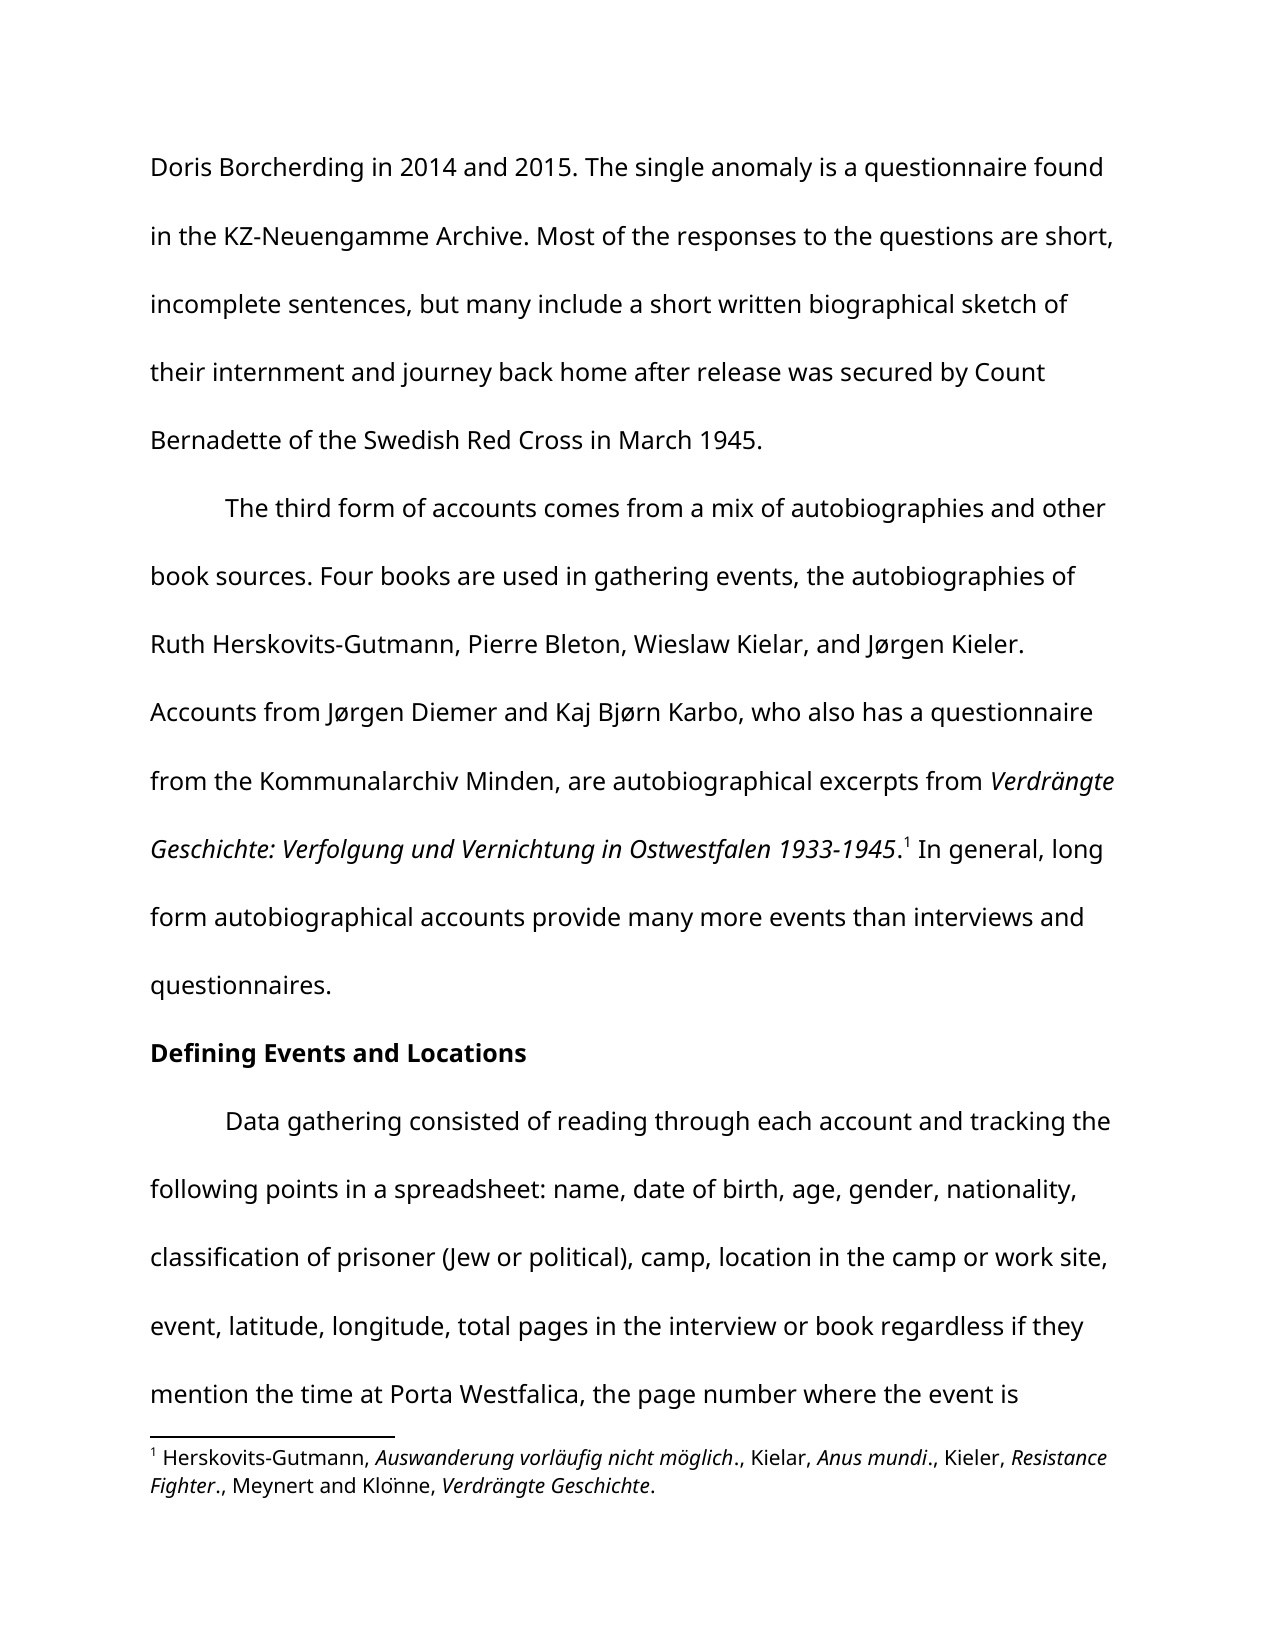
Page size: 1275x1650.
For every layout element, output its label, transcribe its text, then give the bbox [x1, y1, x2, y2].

text Herskovits-Gutmann, Auswanderung vorläufig nicht möglich., Kielar, Anus mundi., Kieler, Resistance Fighter., Meynert and Klönne, Verdrängte Geschichte. [150, 1443, 1125, 1500]
text Doris Borcherding in 2014 and 2015. The single anomaly is a questionnaire found in the KZ-Neuengamme Archive. Most of the responses to the questions are short, incomplete sentences, but many include a short written biographical sketch of their internment and journey back home after release was secured by Count Bernadette of the Swedish Red Cross in March 1945. [150, 150, 1125, 457]
text The third form of accounts comes from a mix of autobiographies and other book sources. Four books are used in gathering events, the autobiographies of Ruth Herskovits-Gutmann, Pierre Bleton, Wieslaw Kielar, and Jørgen Kieler. Accounts from Jørgen Diemer and Kaj Bjørn Karbo, who also has a questionnaire from the Kommunalarchiv Minden, are autobiographical excerpts from Verdrängte Geschichte: Verfolgung und Vernichtung in Ostwestfalen 1933-1945. In general, long form autobiographical accounts provide many more events than interviews and questionnaires. [150, 491, 1125, 1002]
text Defining Events and Locations [150, 1036, 1125, 1070]
text Data gathering consisted of reading through each account and tracking the following points in a spreadsheet: name, date of birth, age, gender, nationality, classification of prisoner (Jew or political), camp, location in the camp or work site, event, latitude, longitude, total pages in the interview or book regardless if they mention the time at Porta Westfalica, the page number where the event is [150, 1104, 1125, 1410]
